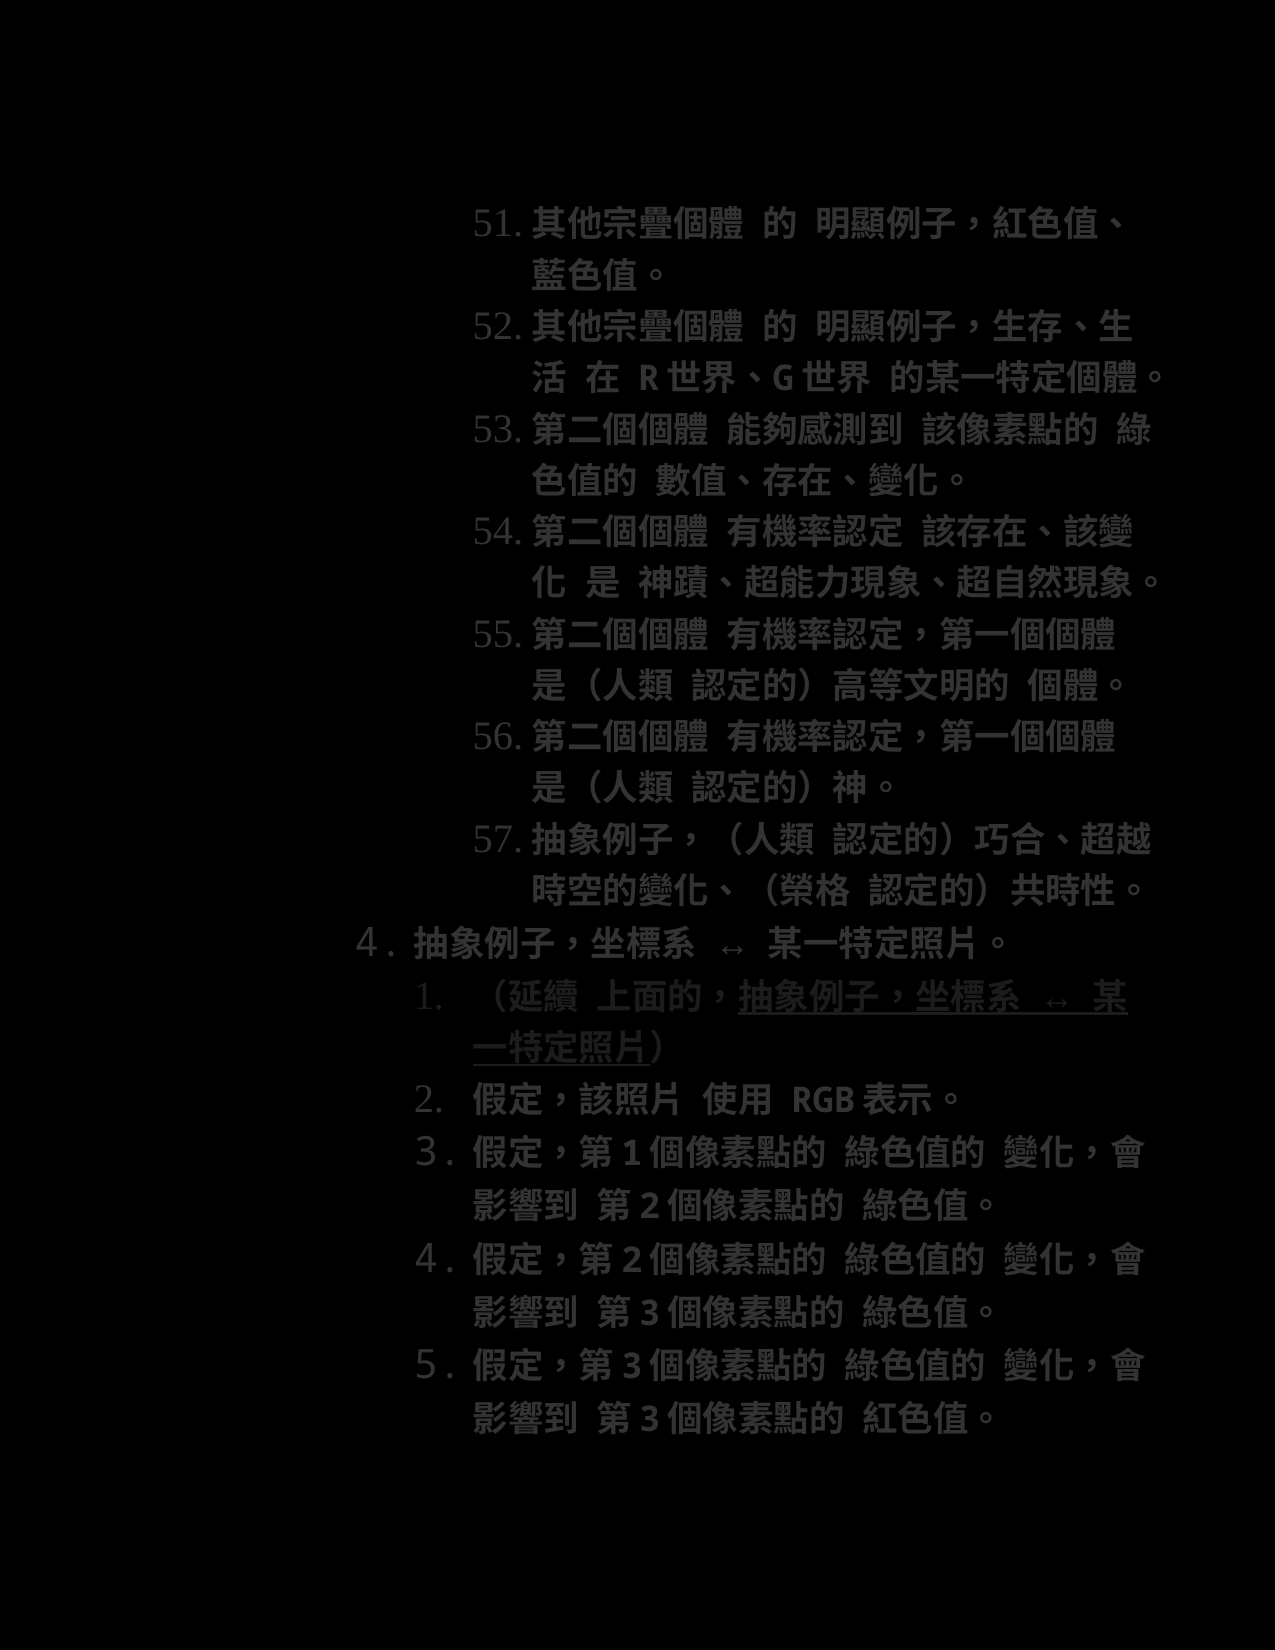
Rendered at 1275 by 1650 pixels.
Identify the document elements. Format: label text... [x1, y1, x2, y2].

list 第二個個體 有機率認定 該存在、該變化 是 神蹟、超能力現象、超自然現象。 [472, 503, 1157, 606]
list 抽象例子，（人類 認定的）巧合、超越時空的變化、（榮格 認定的）共時性。 [472, 811, 1157, 913]
list （延續 上面的，抽象例子，坐標系 ↔ 某一特定照片） [413, 968, 1157, 1071]
list 假定，第1個像素點的 綠色值的 變化，會影響到 第2個像素點的 綠色值。 [413, 1122, 1157, 1229]
list 假定，該照片 使用 RGB表示。 [413, 1071, 1157, 1122]
list 其他宗疊個體 的 明顯例子，紅色值、藍色值。 [472, 196, 1157, 298]
list 假定，第3個像素點的 綠色值的 變化，會影響到 第3個像素點的 紅色值。 [413, 1335, 1157, 1442]
list 第二個個體 能夠感測到 該像素點的 綠色值的 數值、存在、變化。 [472, 401, 1157, 503]
list 其他宗疊個體 的 明顯例子，生存、生活 在 R世界、G世界 的某一特定個體。 [472, 298, 1157, 401]
list 第二個個體 有機率認定，第一個個體 是（人類 認定的）高等文明的 個體。 [472, 606, 1157, 708]
list 抽象例子，坐標系 ↔ 某一特定照片。 [354, 913, 1157, 968]
list 第二個個體 有機率認定，第一個個體 是（人類 認定的）神。 [472, 708, 1157, 811]
list 假定，第2個像素點的 綠色值的 變化，會影響到 第3個像素點的 綠色值。 [413, 1229, 1157, 1335]
